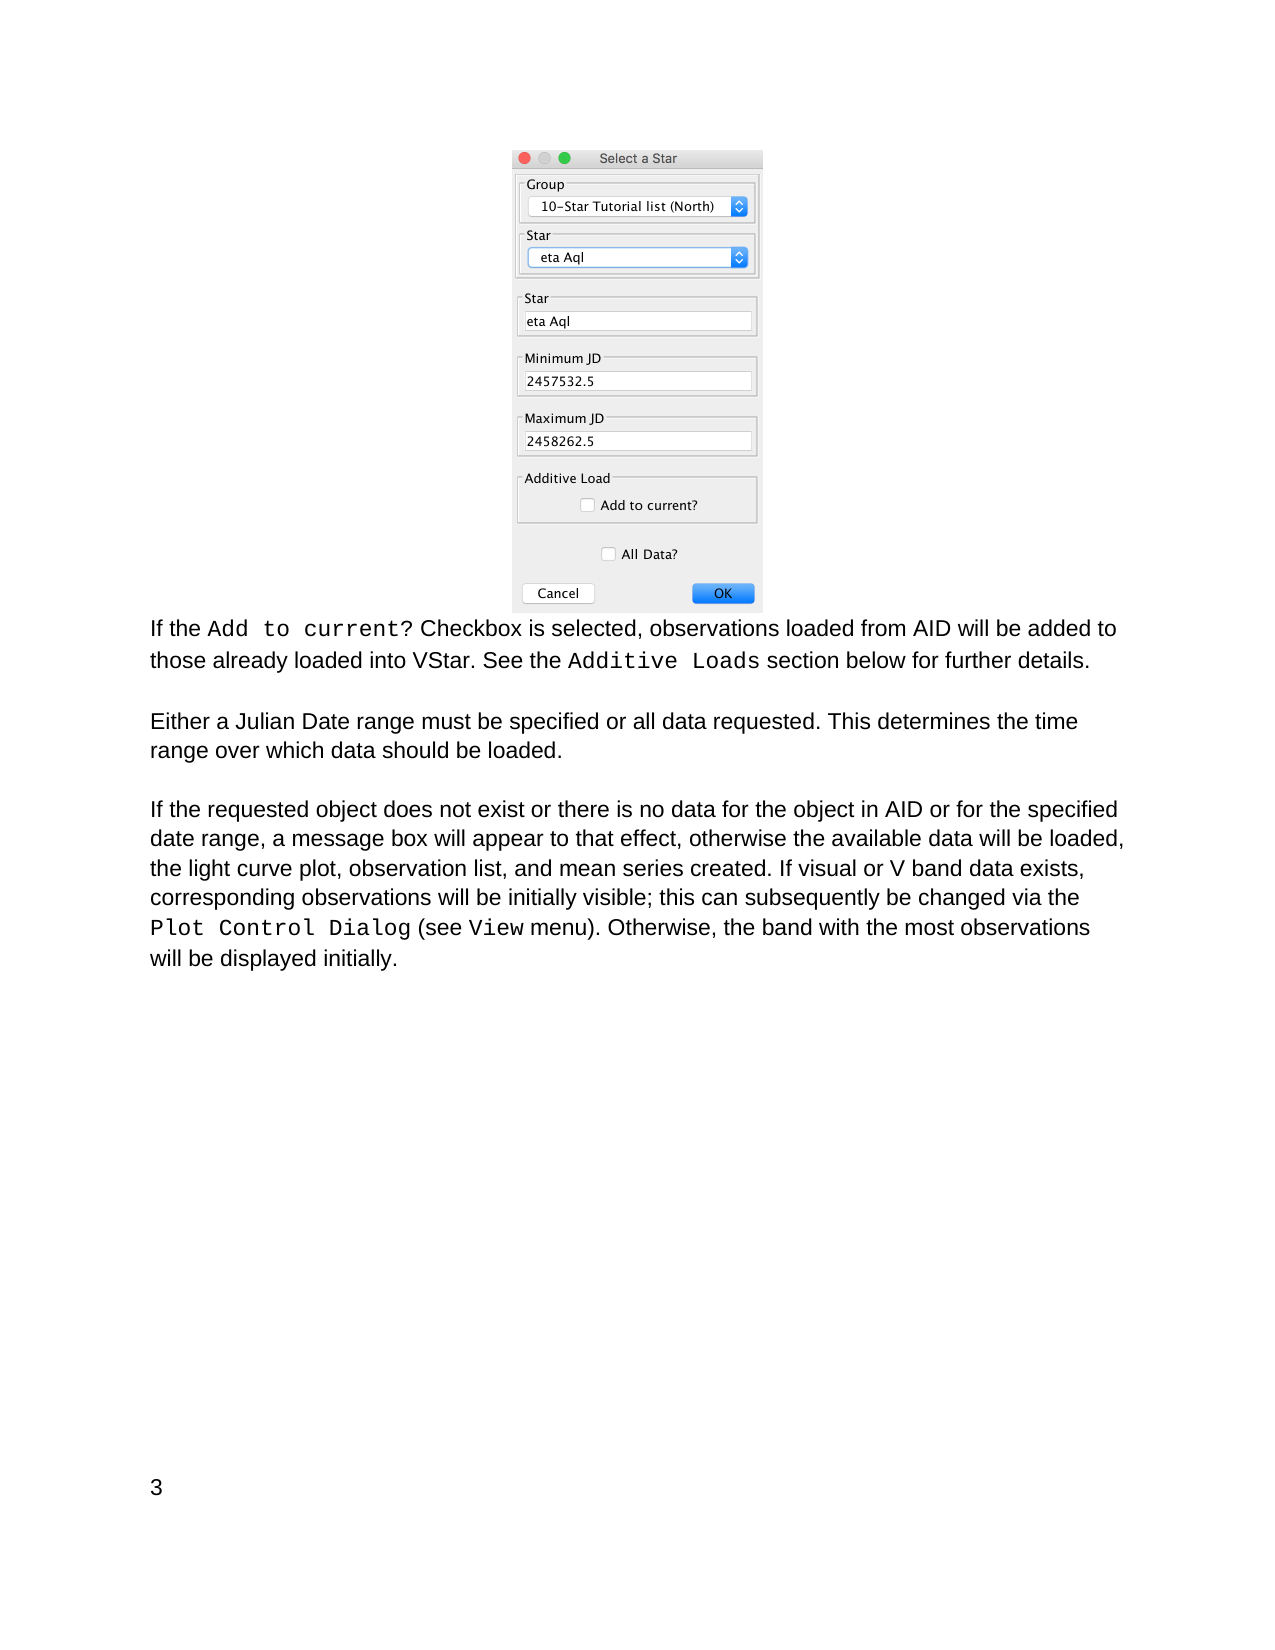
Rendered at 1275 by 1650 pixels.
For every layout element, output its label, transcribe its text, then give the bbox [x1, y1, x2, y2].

picture [512, 150, 763, 613]
text If the Add to current? Checkbox is selected, observations loaded from AID will be added to those already loaded into VStar. See the Additive Loads section below for further details. [150, 150, 1125, 675]
text If the requested object does not exist or there is no data for the object in AID or for the specified date range, a message box will appear to that effect, otherwise the available data will be loaded, the light curve plot, observation list, and mean series created. If visual or V band data exists, corresponding observations will be initially visible; this can subsequently be changed via the Plot Control Dialog (see View menu). Otherwise, the band with the most observations will be displayed initially. [150, 797, 1125, 971]
text Either a Julian Date range must be specified or all data requested. This determines the time range over which data should be loaded. [150, 709, 1125, 764]
